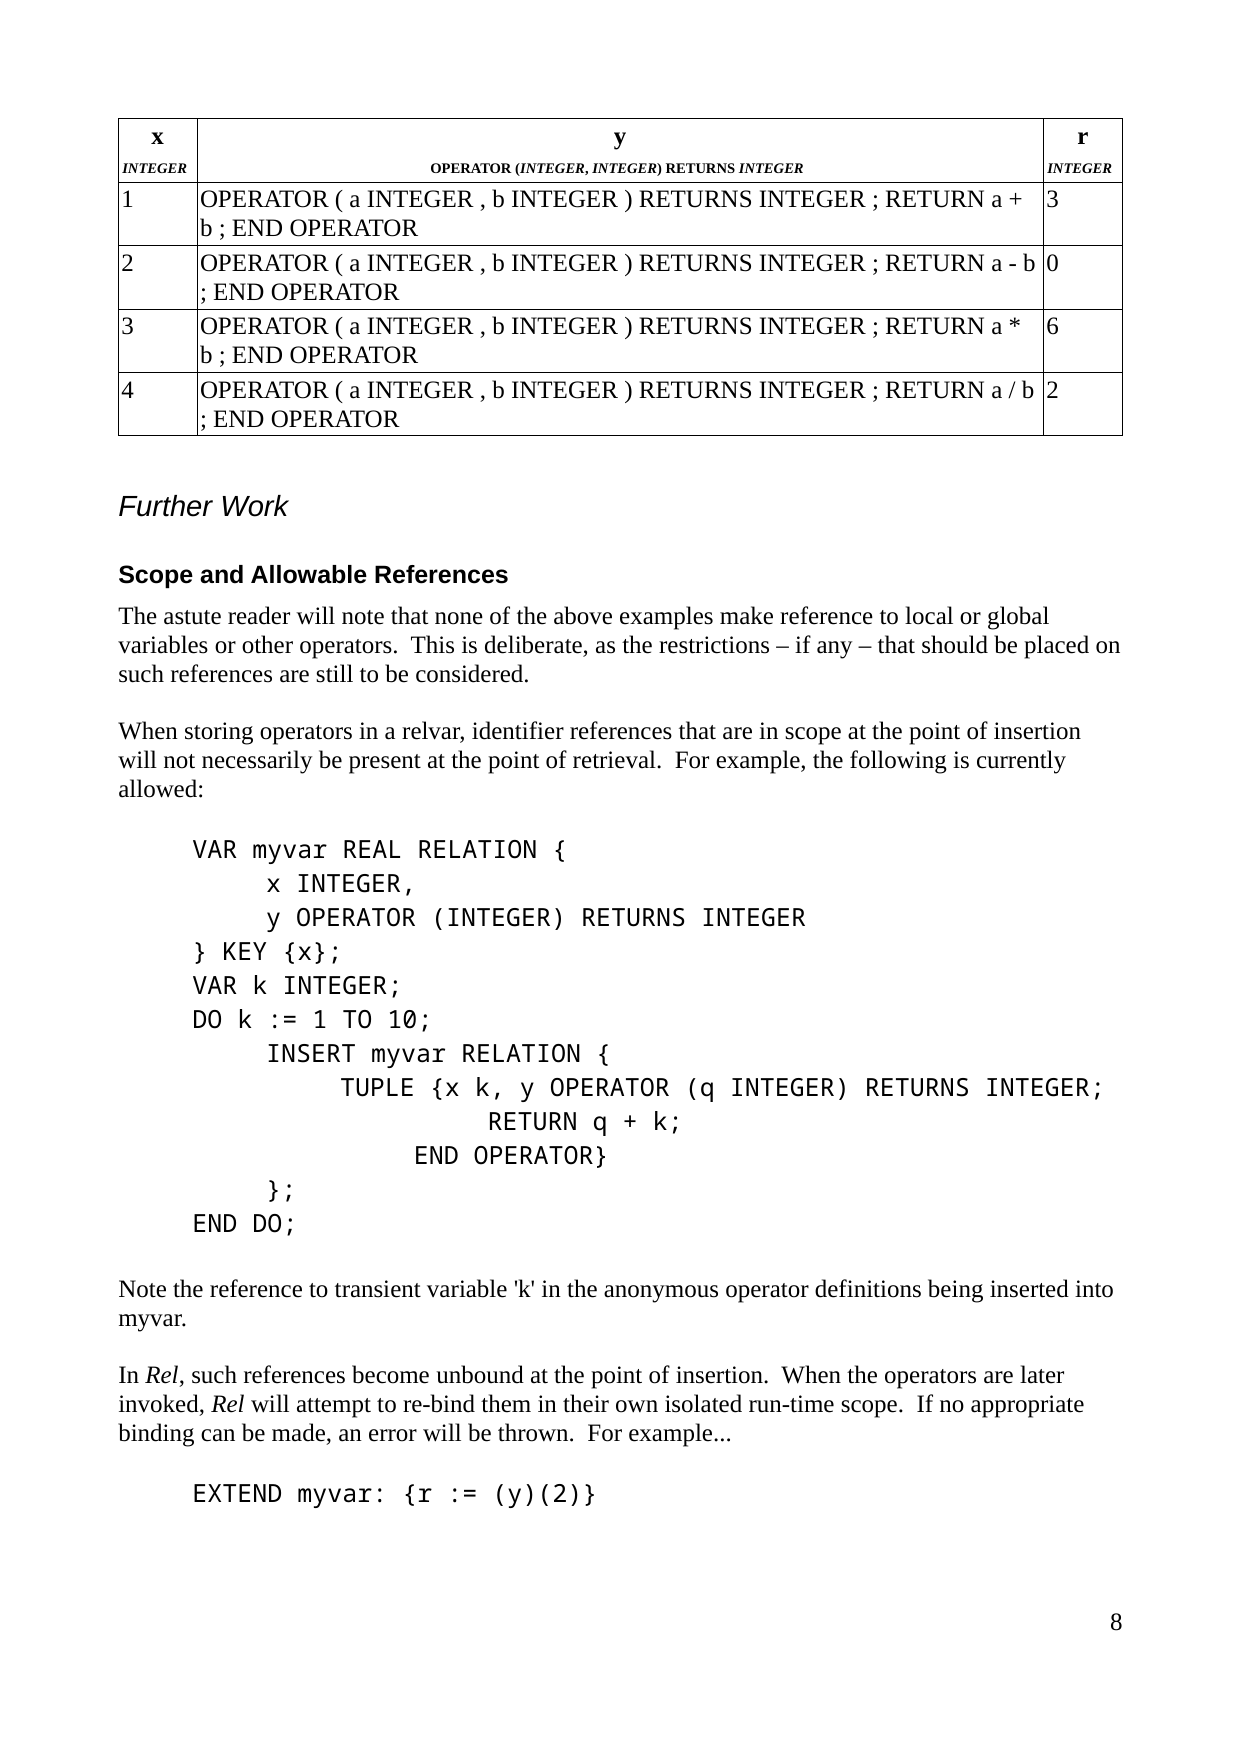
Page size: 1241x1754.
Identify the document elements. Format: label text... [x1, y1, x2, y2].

table_cell OPERATOR ( a INTEGER , b INTEGER ) RETURNS INTEGER ; RETURN a + b ; END OPERATOR [198, 183, 1043, 245]
table_cell 0 [1044, 246, 1122, 308]
table_cell 4 [119, 373, 197, 435]
text END OPERATOR} [192, 1138, 1122, 1172]
table_cell 3 [1044, 183, 1122, 245]
text EXTEND myvar: {r := (y)(2)} [118, 1476, 1122, 1509]
table_cell 3 [119, 310, 197, 372]
text TUPLE {x k, y OPERATOR (q INTEGER) RETURNS INTEGER; [192, 1070, 1122, 1104]
table_cell OPERATOR ( a INTEGER , b INTEGER ) RETURNS INTEGER ; RETURN a - b ; END OPERATOR [198, 246, 1043, 308]
text x INTEGER, [192, 866, 1122, 899]
text The astute reader will note that none of the above examples make reference to local or global variables or other operators. This is deliberate, as the restrictions – if any – that should be placed on such references are still to be considered. [118, 601, 1122, 688]
table_cell 1 [119, 183, 197, 245]
text y OPERATOR (INTEGER) RETURNS INTEGER [192, 899, 1122, 934]
table_header x INTEGER [119, 119, 197, 182]
text VAR k INTEGER; [192, 968, 1122, 1002]
table_cell 2 [119, 246, 197, 308]
text DO k := 1 TO 10; [192, 1002, 1122, 1036]
subtitle Scope and Allowable References [118, 560, 1122, 589]
table_cell OPERATOR ( a INTEGER , b INTEGER ) RETURNS INTEGER ; RETURN a * b ; END OPERATOR [198, 310, 1043, 372]
table_cell 6 [1044, 310, 1122, 372]
text RETURN q + k; [192, 1104, 1122, 1138]
text }; [192, 1172, 1122, 1206]
text When storing operators in a relvar, identifier references that are in scope at the point of insertion will not necessarily be present at the point of retrieval. For example, the following is currently allowed: [118, 716, 1122, 803]
text INSERT myvar RELATION { [192, 1036, 1122, 1070]
subtitle Further Work [118, 489, 1122, 523]
table_cell 2 [1044, 373, 1122, 435]
text Note the reference to transient variable 'k' in the anonymous operator definitions being inserted into myvar. [118, 1274, 1122, 1332]
table_header y OPERATOR (INTEGER, INTEGER) RETURNS INTEGER [198, 119, 1043, 182]
text } KEY {x}; [192, 934, 1122, 968]
table_header r INTEGER [1044, 119, 1122, 182]
text In Rel, such references become unbound at the point of insertion. When the operators are later invoked, Rel will attempt to re-bind them in their own isolated run-time scope. If no appropriate binding can be made, an error will be thrown. For example... [118, 1361, 1122, 1447]
table_cell OPERATOR ( a INTEGER , b INTEGER ) RETURNS INTEGER ; RETURN a / b ; END OPERATOR [198, 373, 1043, 435]
text END DO; [192, 1206, 1122, 1240]
text VAR myvar REAL RELATION { [192, 831, 1122, 866]
